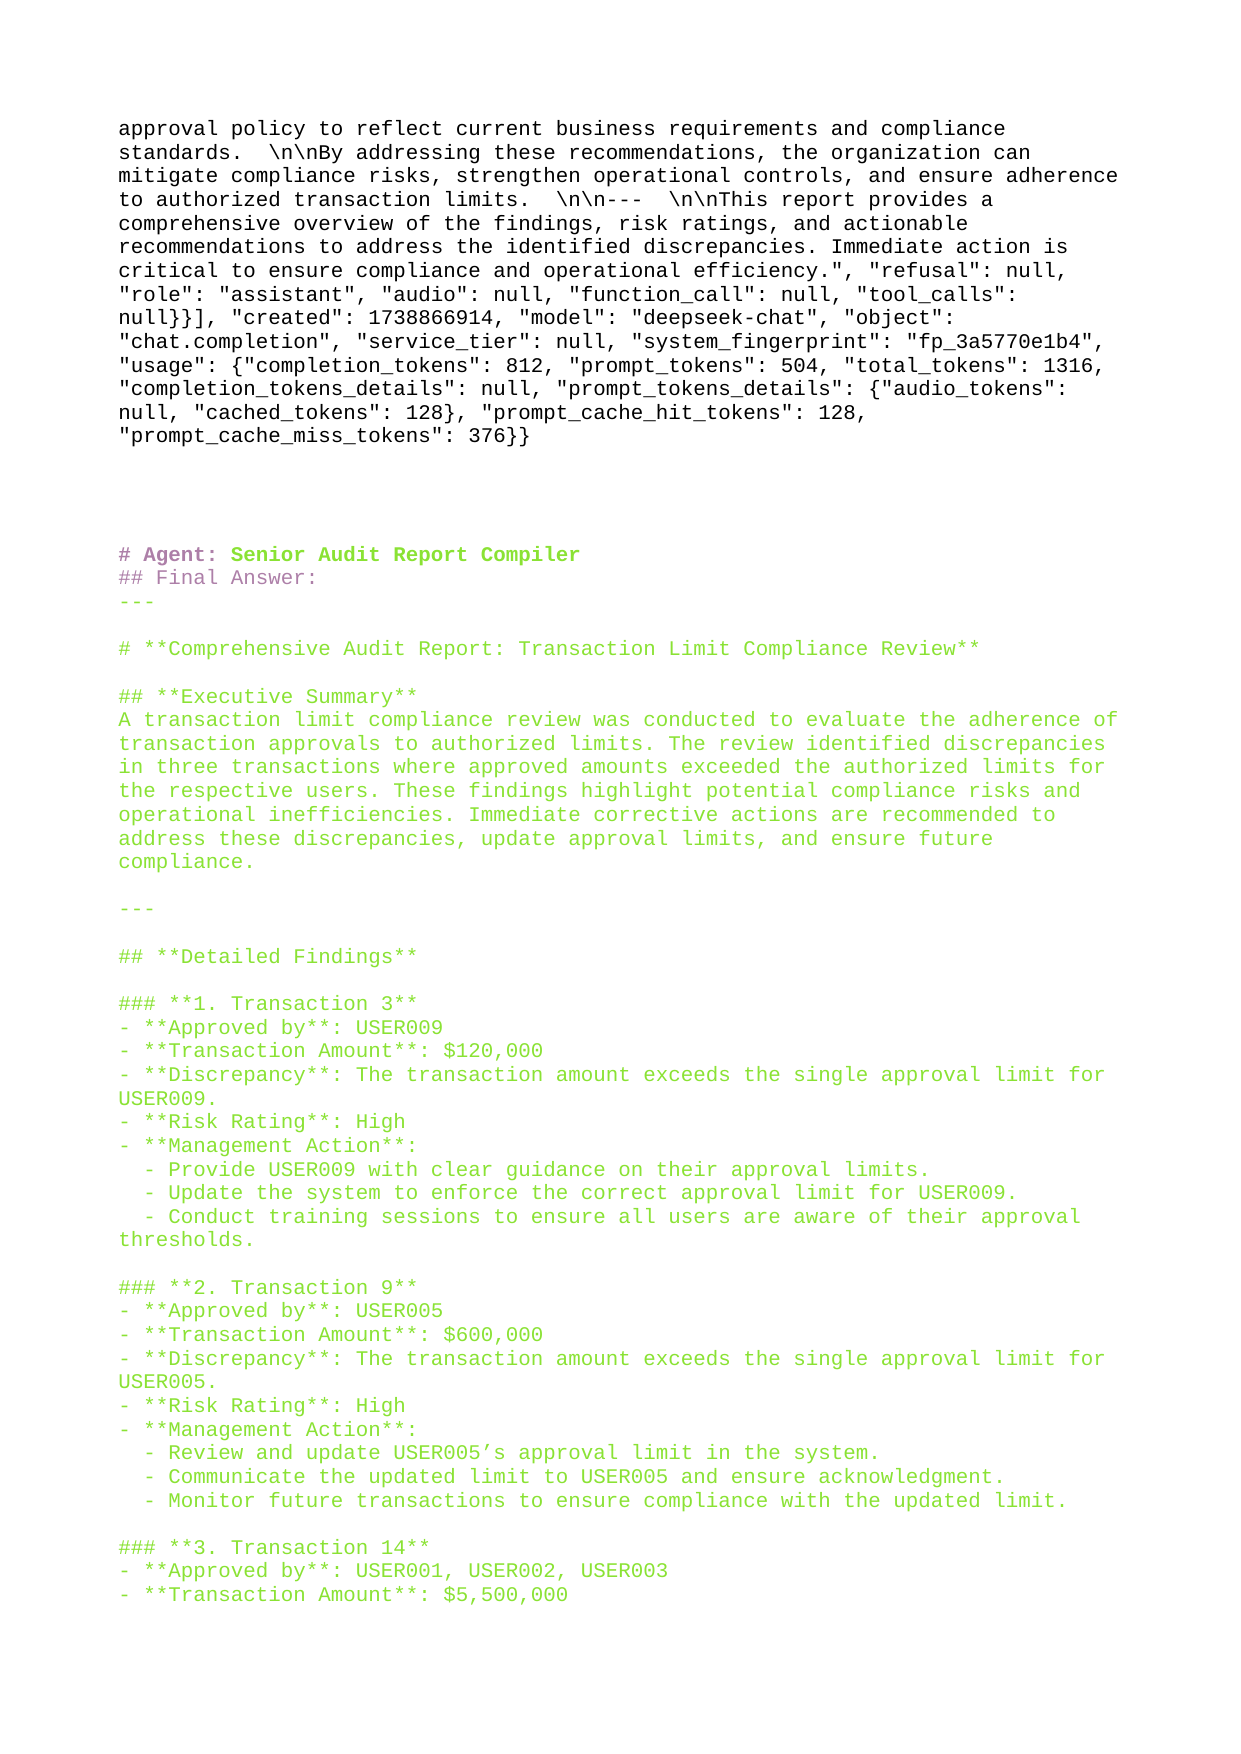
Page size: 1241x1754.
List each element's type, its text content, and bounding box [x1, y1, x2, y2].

text - **Approved by**: USER009 [118, 1017, 1122, 1040]
text - Review and update USER005’s approval limit in the system. [118, 1442, 1122, 1466]
text ### **1. Transaction 3** [118, 993, 1122, 1017]
text - **Discrepancy**: The transaction amount exceeds the single approval limit for USER009. [118, 1064, 1122, 1111]
text - **Management Action**: [118, 1419, 1122, 1442]
text - **Risk Rating**: High [118, 1111, 1122, 1135]
text ### **2. Transaction 9** [118, 1277, 1122, 1300]
text --- [118, 591, 1122, 615]
text --- [118, 898, 1122, 922]
text - **Approved by**: USER001, USER002, USER003 [118, 1561, 1122, 1584]
text - Monitor future transactions to ensure compliance with the updated limit. [118, 1489, 1122, 1513]
text - **Transaction Amount**: $5,500,000 [118, 1584, 1122, 1608]
text ### **3. Transaction 14** [118, 1537, 1122, 1561]
text ## **Detailed Findings** [118, 946, 1122, 969]
text - Conduct training sessions to ensure all users are aware of their approval thresholds. [118, 1206, 1122, 1253]
text - Communicate the updated limit to USER005 and ensure acknowledgment. [118, 1466, 1122, 1489]
text - **Approved by**: USER005 [118, 1300, 1122, 1324]
text - Provide USER009 with clear guidance on their approval limits. [118, 1158, 1122, 1182]
text ## Final Answer: [118, 567, 1122, 591]
text - **Transaction Amount**: $600,000 [118, 1324, 1122, 1348]
text A transaction limit compliance review was conducted to evaluate the adherence of transaction approvals to authorized limits. The review identified discrepancies in three transactions where approved amounts exceeded the authorized limits for the respective users. These findings highlight potential compliance risks and operational inefficiencies. Immediate corrective actions are recommended to address these discrepancies, update approval limits, and ensure future compliance. [118, 709, 1122, 875]
text # Agent: Senior Audit Report Compiler [118, 544, 1122, 567]
text - **Management Action**: [118, 1135, 1122, 1158]
text - Update the system to enforce the correct approval limit for USER009. [118, 1182, 1122, 1206]
text - **Discrepancy**: The transaction amount exceeds the single approval limit for USER005. [118, 1348, 1122, 1395]
text - **Risk Rating**: High [118, 1395, 1122, 1419]
text ## **Executive Summary** [118, 686, 1122, 709]
text approval policy to reflect current business requirements and compliance standards. \n\nBy addressing these recommendations, the organization can mitigate compliance risks, strengthen operational controls, and ensure adherence to authorized transaction limits. \n\n--- \n\nThis report provides a comprehensive overview of the findings, risk ratings, and actionable recommendations to address the identified discrepancies. Immediate action is critical to ensure compliance and operational efficiency.", "refusal": null, "role": "assistant", "audio": null, "function_call": null, "tool_calls": null}}], "created": 1738866914, "model": "deepseek-chat", "object": "chat.completion", "service_tier": null, "system_fingerprint": "fp_3a5770e1b4", "usage": {"completion_tokens": 812, "prompt_tokens": 504, "total_tokens": 1316, "completion_tokens_details": null, "prompt_tokens_details": {"audio_tokens": null, "cached_tokens": 128}, "prompt_cache_hit_tokens": 128, "prompt_cache_miss_tokens": 376}} [118, 118, 1122, 449]
text - **Transaction Amount**: $120,000 [118, 1040, 1122, 1064]
text # **Comprehensive Audit Report: Transaction Limit Compliance Review** [118, 638, 1122, 662]
